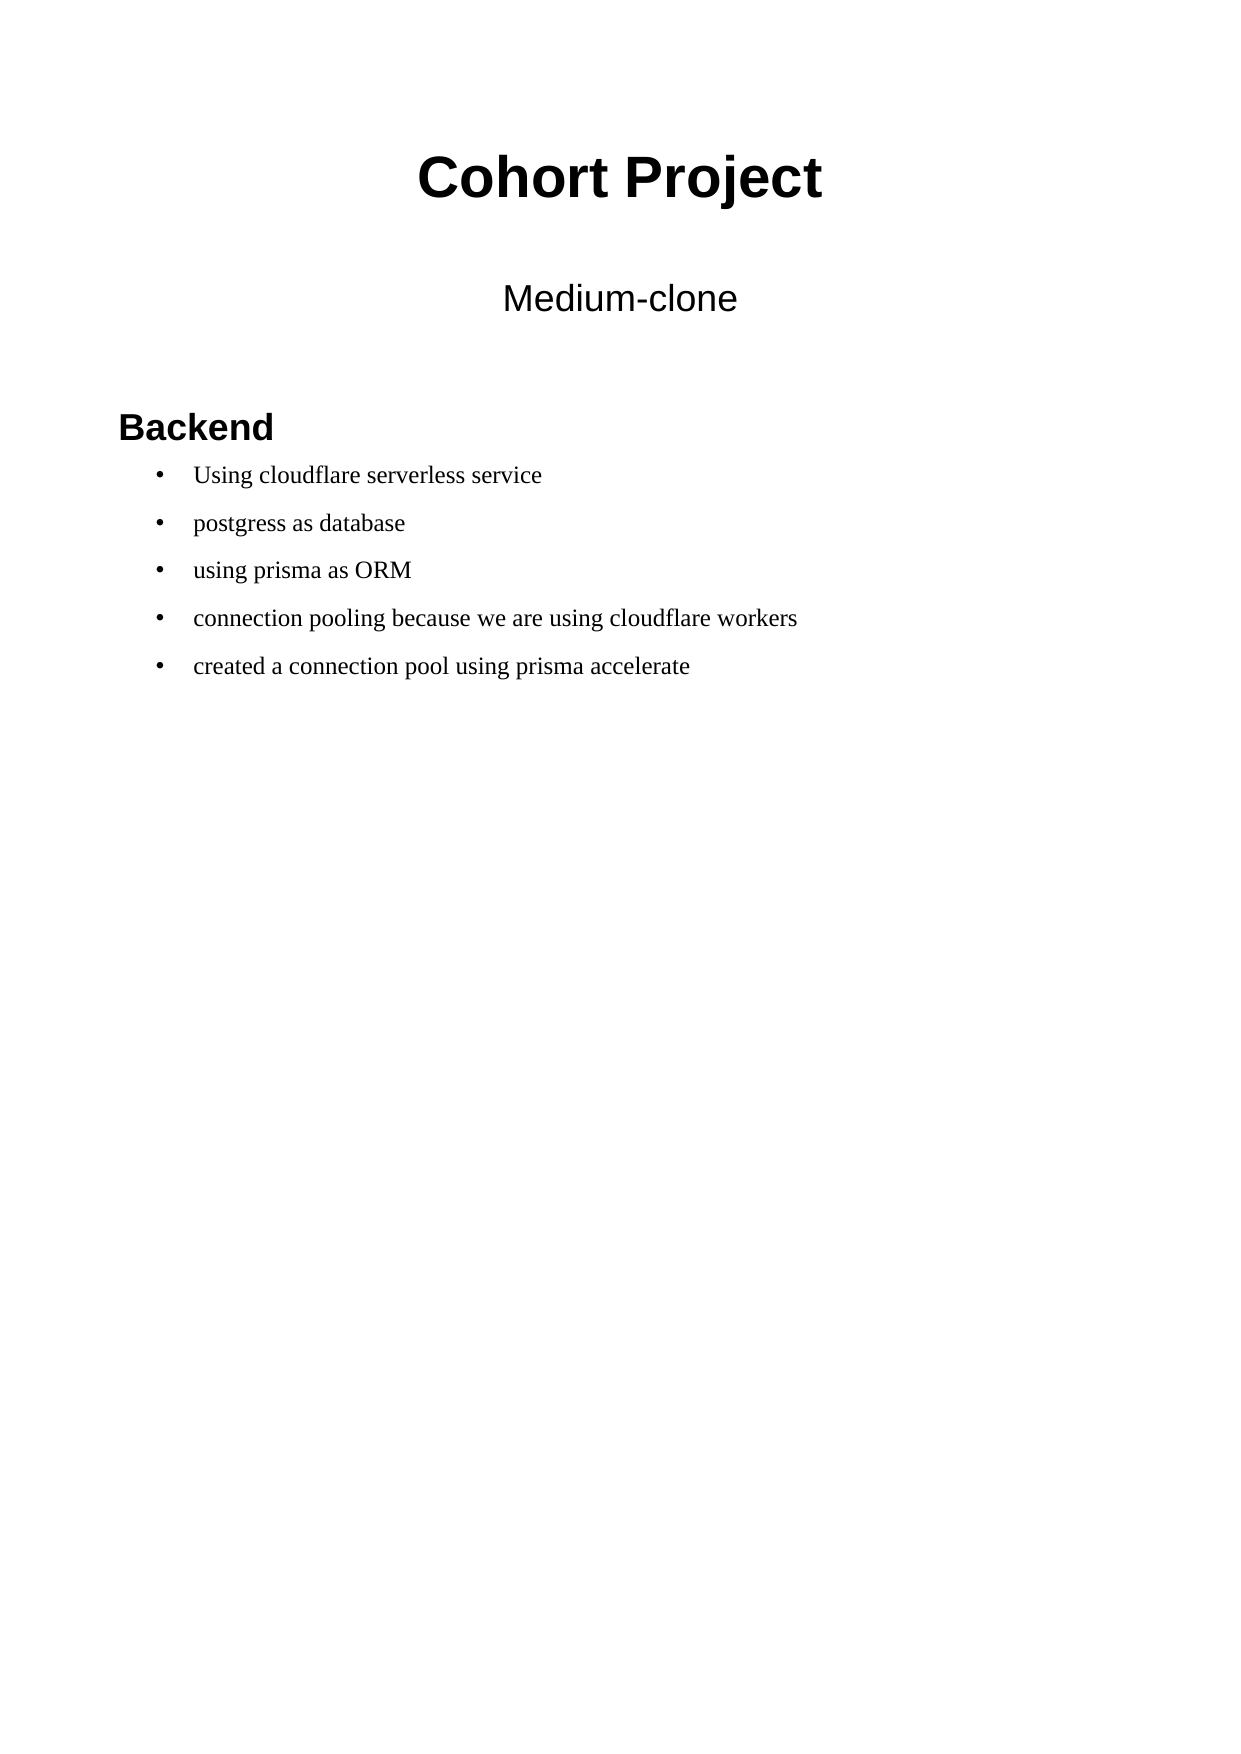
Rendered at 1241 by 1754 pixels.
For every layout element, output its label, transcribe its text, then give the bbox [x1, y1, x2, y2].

list using prisma as ORM [156, 556, 1122, 584]
list connection pooling because we are using cloudflare workers [156, 603, 1122, 632]
subtitle Backend [118, 405, 1122, 448]
subtitle Medium-clone [118, 277, 1122, 320]
list Using cloudflare serverless service [156, 460, 1122, 489]
title Cohort Project [118, 143, 1122, 210]
list created a connection pool using prisma accelerate [156, 651, 1122, 679]
list postgress as database [156, 508, 1122, 537]
